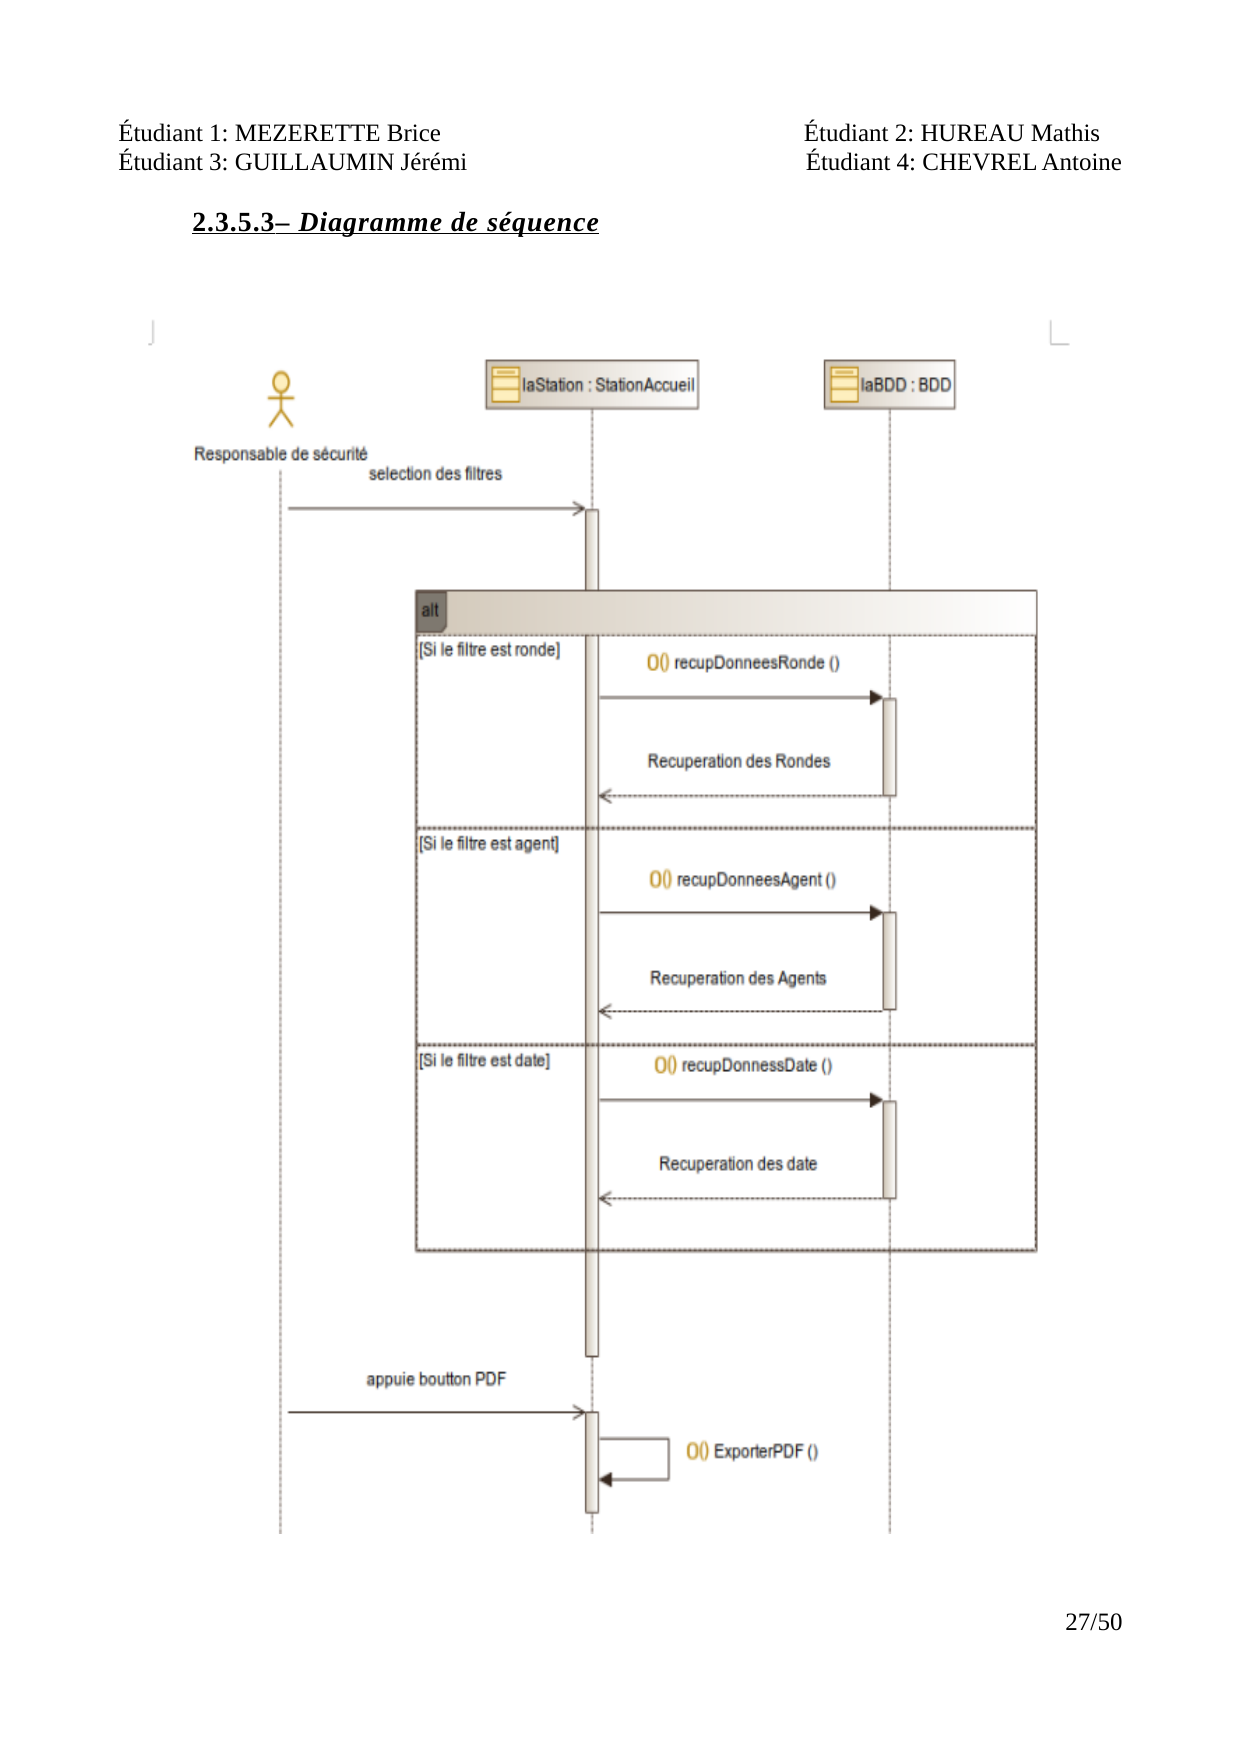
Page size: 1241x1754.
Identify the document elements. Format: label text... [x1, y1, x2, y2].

picture [148, 315, 1109, 1534]
subtitle 2.3.5.3– Diagramme de séquence [118, 205, 1122, 237]
